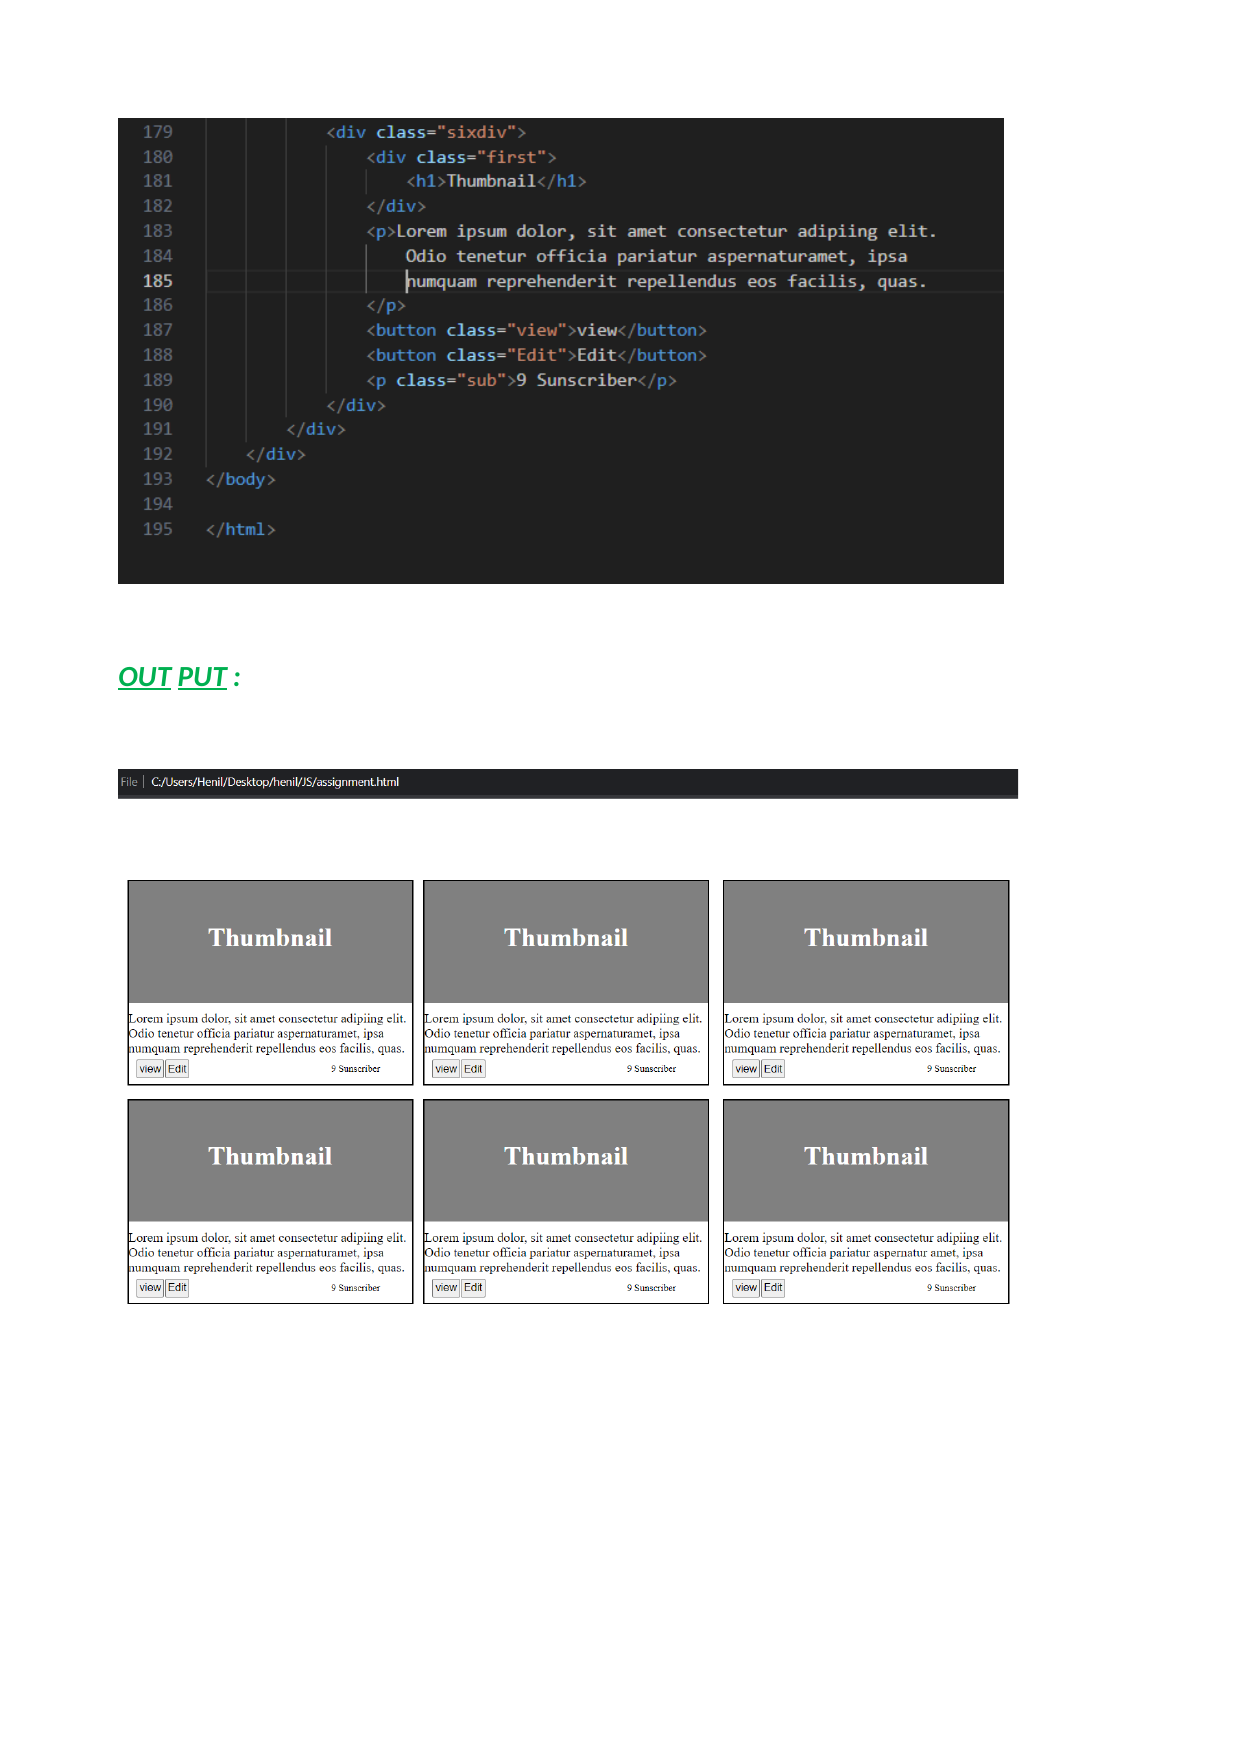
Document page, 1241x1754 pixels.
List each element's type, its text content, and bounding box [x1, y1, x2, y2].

text OUT PUT : [118, 658, 1122, 693]
picture [118, 118, 1004, 584]
picture [118, 769, 1019, 1316]
